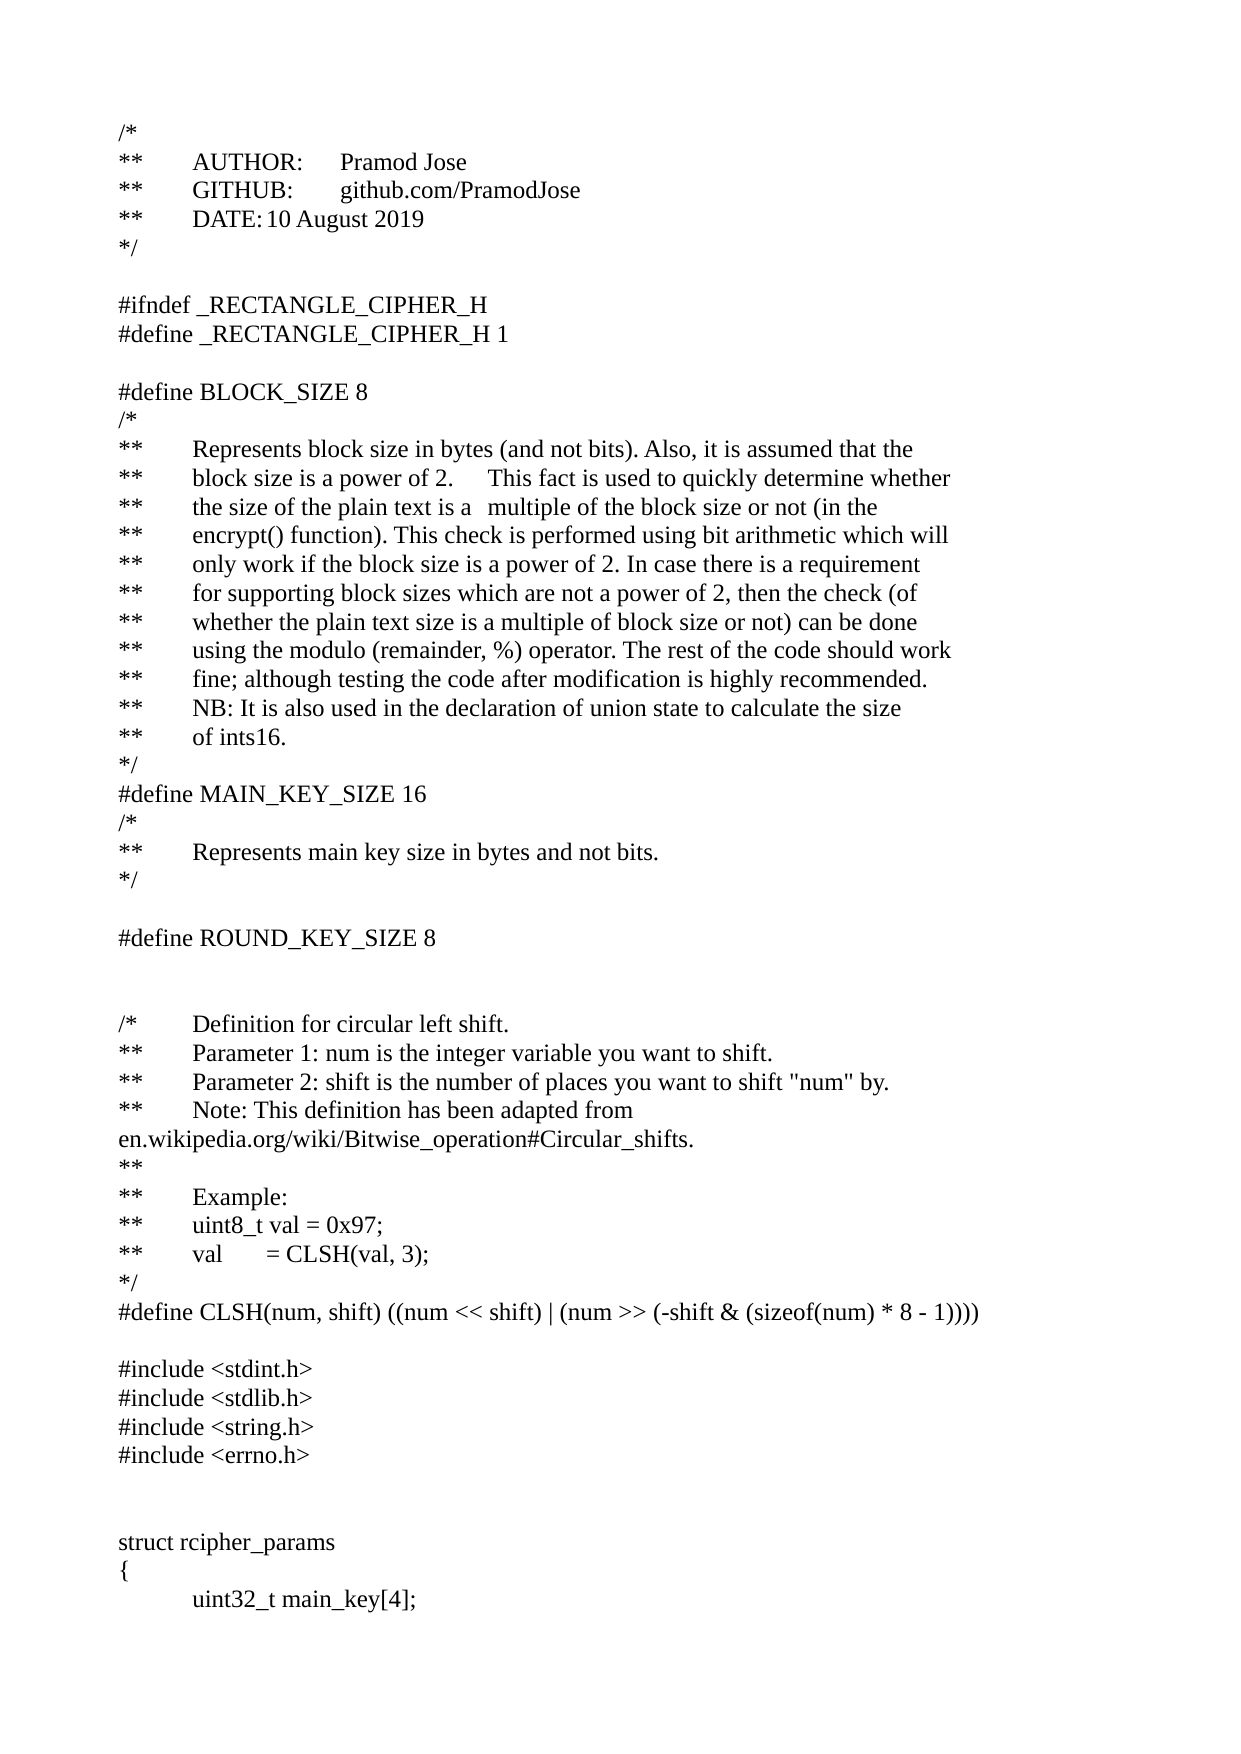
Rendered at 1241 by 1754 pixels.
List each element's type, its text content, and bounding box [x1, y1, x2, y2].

text ** uint8_t val = 0x97; [118, 1211, 1122, 1239]
text */ [118, 233, 1122, 262]
text */ [118, 1268, 1122, 1297]
text ** Parameter 2: shift is the number of places you want to shift "num" by. [118, 1067, 1122, 1096]
text /* [118, 406, 1122, 434]
text uint32_t main_key[4]; [118, 1584, 1122, 1613]
text ** Note: This definition has been adapted from en.wikipedia.org/wiki/Bitwise_operation#Circular_shifts. [118, 1096, 1122, 1153]
text #ifndef _RECTANGLE_CIPHER_H [118, 291, 1122, 319]
text ** using the modulo (remainder, %) operator. The rest of the code should work [118, 636, 1122, 664]
text #include <stdint.h> [118, 1354, 1122, 1383]
text ** DATE: 10 August 2019 [118, 204, 1122, 233]
text /* Definition for circular left shift. [118, 1009, 1122, 1038]
text ** of ints16. [118, 722, 1122, 751]
text ** val = CLSH(val, 3); [118, 1239, 1122, 1268]
text ** Example: [118, 1182, 1122, 1211]
text #include <errno.h> [118, 1441, 1122, 1469]
text /* [118, 118, 1122, 147]
text ** GITHUB: github.com/PramodJose [118, 176, 1122, 204]
text ** only work if the block size is a power of 2. In case there is a requirement [118, 549, 1122, 578]
text #define MAIN_KEY_SIZE 16 [118, 779, 1122, 808]
text /* [118, 808, 1122, 837]
text ** Parameter 1: num is the integer variable you want to shift. [118, 1038, 1122, 1067]
text */ [118, 866, 1122, 894]
text ** AUTHOR: Pramod Jose [118, 147, 1122, 176]
text { [118, 1556, 1122, 1584]
text struct rcipher_params [118, 1527, 1122, 1556]
text */ [118, 751, 1122, 779]
text ** for supporting block sizes which are not a power of 2, then the check (of [118, 578, 1122, 607]
text ** encrypt() function). This check is performed using bit arithmetic which will [118, 521, 1122, 549]
text #define BLOCK_SIZE 8 [118, 377, 1122, 406]
text #include <stdlib.h> [118, 1383, 1122, 1412]
text #include <string.h> [118, 1412, 1122, 1441]
text ** fine; although testing the code after modification is highly recommended. [118, 664, 1122, 693]
text #define CLSH(num, shift) ((num << shift) | (num >> (-shift & (sizeof(num) * 8 - 1)))) [118, 1297, 1122, 1326]
text ** Represents block size in bytes (and not bits). Also, it is assumed that the [118, 434, 1122, 463]
text ** block size is a power of 2. This fact is used to quickly determine whether [118, 463, 1122, 492]
text #define ROUND_KEY_SIZE 8 [118, 923, 1122, 952]
text ** Represents main key size in bytes and not bits. [118, 837, 1122, 866]
text #define _RECTANGLE_CIPHER_H 1 [118, 319, 1122, 348]
text ** whether the plain text size is a multiple of block size or not) can be done [118, 607, 1122, 636]
text ** the size of the plain text is a multiple of the block size or not (in the [118, 492, 1122, 521]
text ** [118, 1153, 1122, 1182]
text ** NB: It is also used in the declaration of union state to calculate the size [118, 693, 1122, 722]
